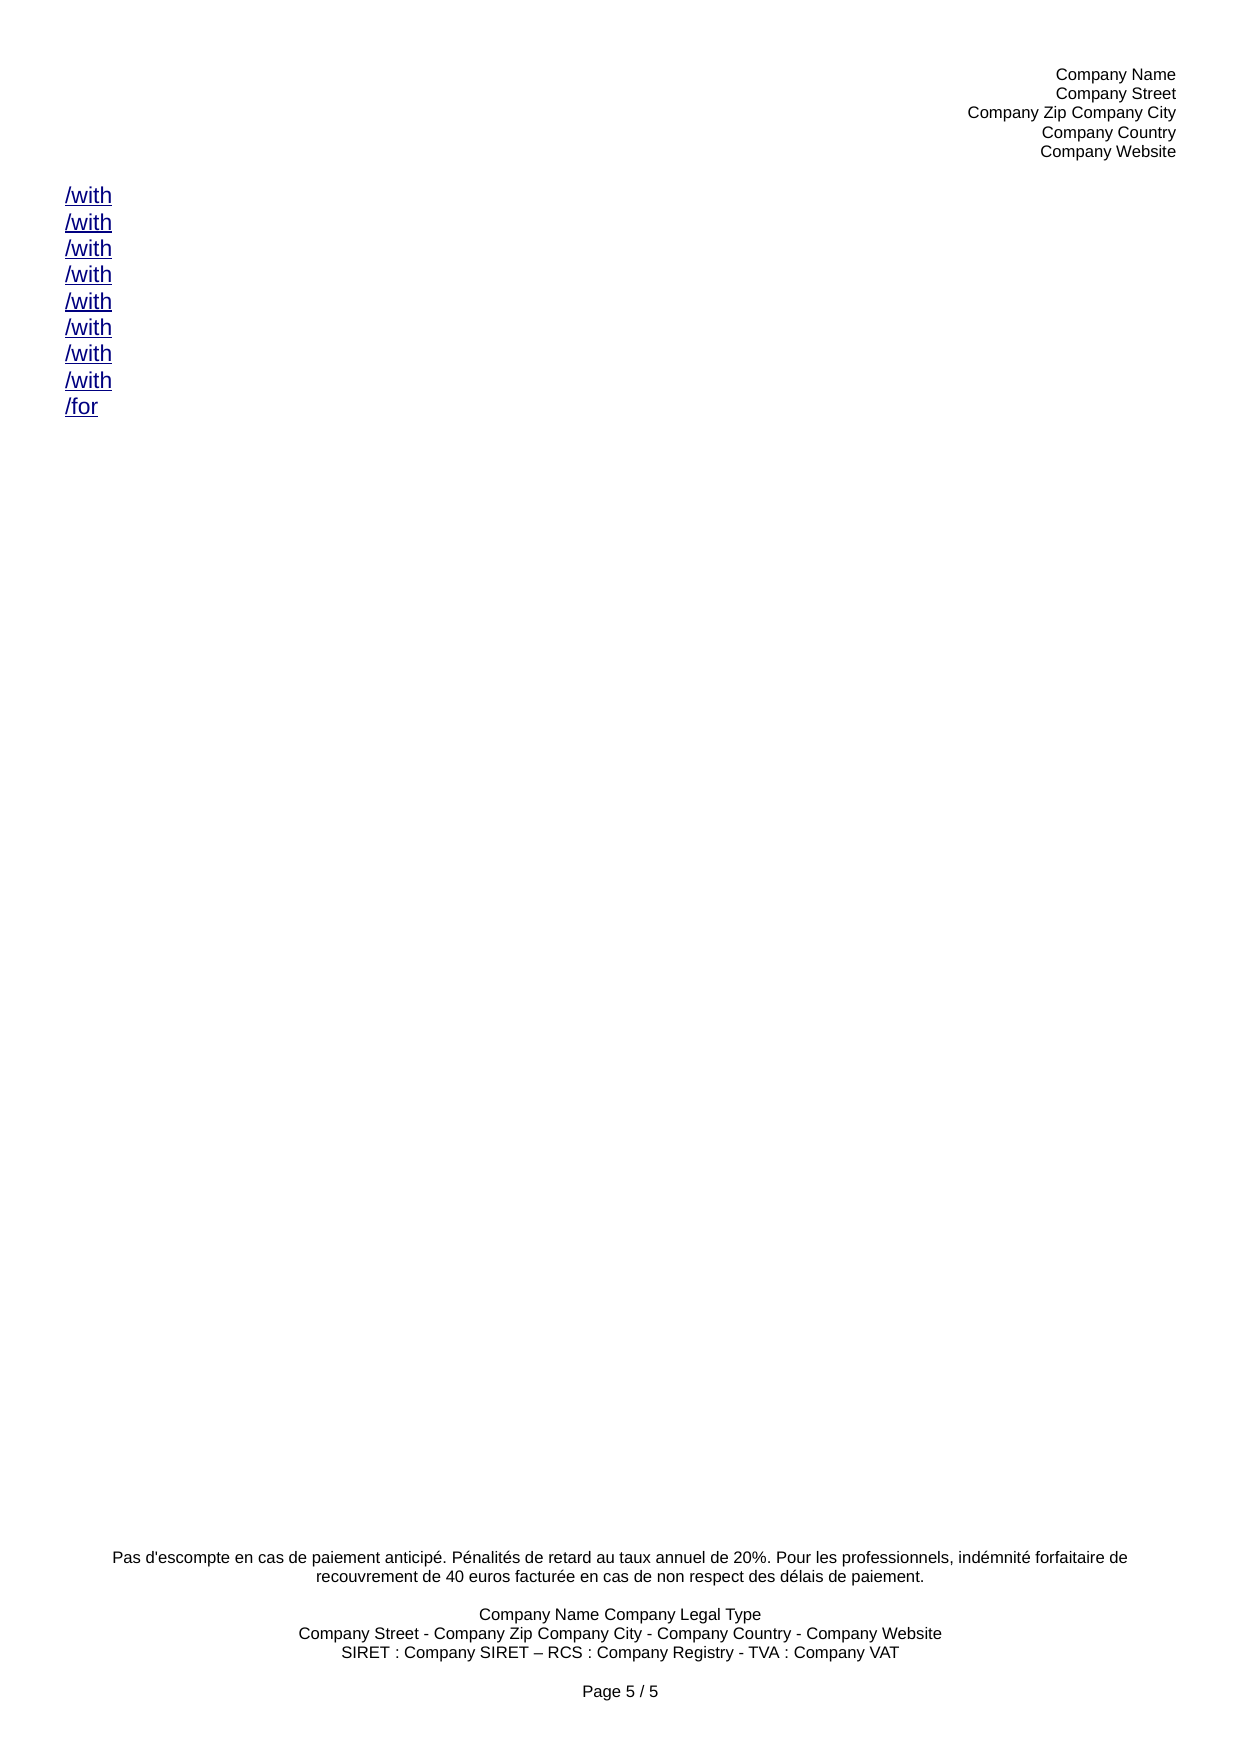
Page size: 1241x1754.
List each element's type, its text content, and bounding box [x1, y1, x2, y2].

text /with [65, 367, 1175, 393]
text /for [65, 393, 1175, 419]
text /with [65, 314, 1175, 340]
text /with [65, 340, 1175, 367]
text /with [65, 209, 1175, 235]
text /with [65, 182, 1175, 209]
text /with [65, 235, 1175, 261]
text /with [65, 288, 1175, 314]
text /with [65, 261, 1175, 288]
